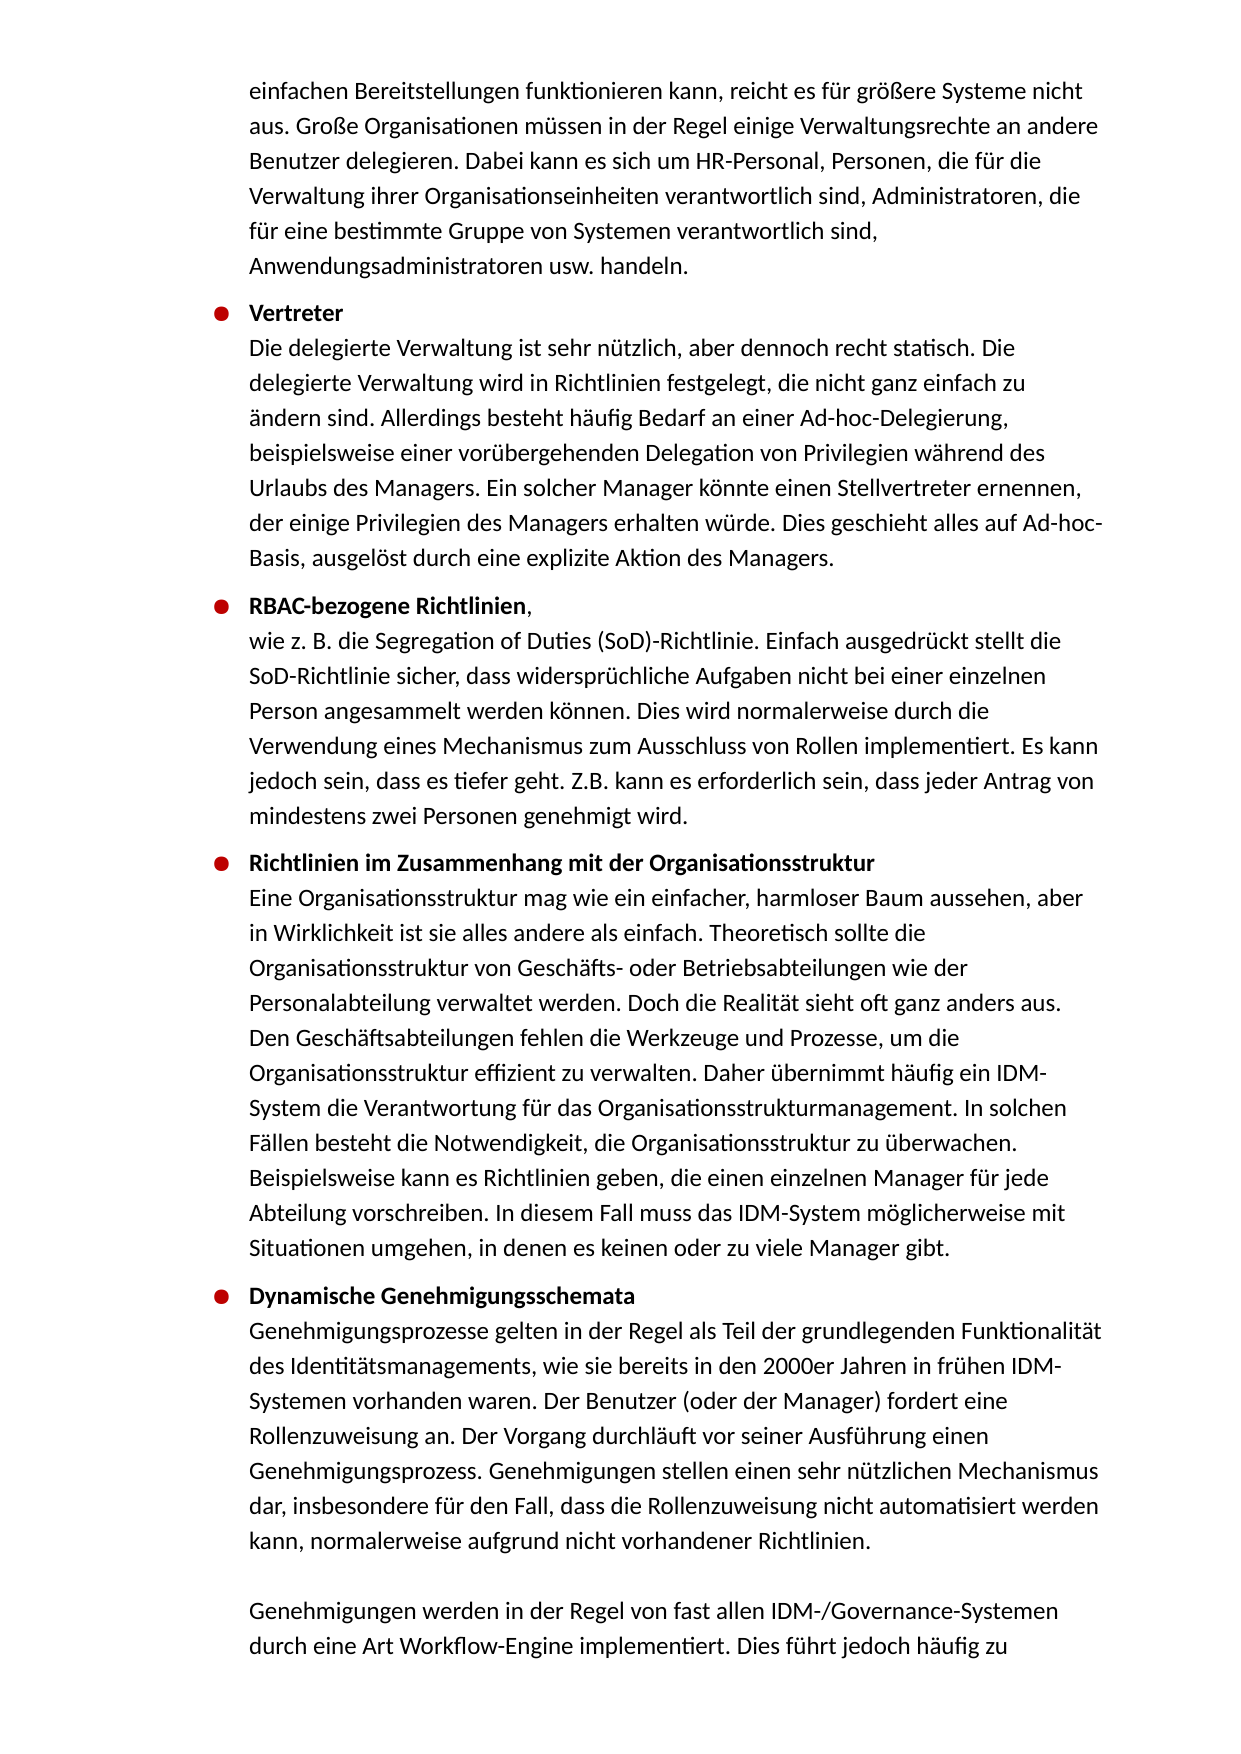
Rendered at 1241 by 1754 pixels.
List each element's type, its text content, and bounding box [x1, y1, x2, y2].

list RBAC-bezogene Richtlinien, wie z. B. die Segregation of Duties (SoD)-Richtlinie. Einfach ausgedrückt stellt die SoD-Richtlinie sicher, dass widersprüchliche Aufgaben nicht bei einer einzelnen Person angesammelt werden können. Dies wird normalerweise durch die Verwendung eines Mechanismus zum Ausschluss von Rollen implementiert. Es kann jedoch sein, dass es tiefer geht. Z.B. kann es erforderlich sein, dass jeder Antrag von mindestens zwei Personen genehmigt wird. [211, 590, 1104, 831]
list Vertreter Die delegierte Verwaltung ist sehr nützlich, aber dennoch recht statisch. Die delegierte Verwaltung wird in Richtlinien festgelegt, die nicht ganz einfach zu ändern sind. Allerdings besteht häufig Bedarf an einer Ad-hoc-Delegierung, beispielsweise einer vorübergehenden Delegation von Privilegien während des Urlaubs des Managers. Ein solcher Manager könnte einen Stellvertreter ernennen, der einige Privilegien des Managers erhalten würde. Dies geschieht alles auf Ad-hoc-Basis, ausgelöst durch eine explizite Aktion des Managers. [211, 297, 1104, 573]
list Dynamische Genehmigungsschemata Genehmigungsprozesse gelten in der Regel als Teil der grundlegenden Funktionalität des Identitätsmanagements, wie sie bereits in den 2000er Jahren in frühen IDM-Systemen vorhanden waren. Der Benutzer (oder der Manager) fordert eine Rollenzuweisung an. Der Vorgang durchläuft vor seiner Ausführung einen Genehmigungsprozess. Genehmigungen stellen einen sehr nützlichen Mechanismus dar, insbesondere für den Fall, dass die Rollenzuweisung nicht automatisiert werden kann, normalerweise aufgrund nicht vorhandener Richtlinien. Genehmigungen werden in der Regel von fast allen IDM-/Governance-Systemen durch eine Art Workflow-Engine implementiert. Dies führt jedoch häufig zu [211, 1280, 1104, 1661]
list einfachen Bereitstellungen funktionieren kann, reicht es für größere Systeme nicht aus. Große Organisationen müssen in der Regel einige Verwaltungsrechte an andere Benutzer delegieren. Dabei kann es sich um HR-Personal, Personen, die für die Verwaltung ihrer Organisationseinheiten verantwortlich sind, Administratoren, die für eine bestimmte Gruppe von Systemen verantwortlich sind, Anwendungsadministratoren usw. handeln. [211, 75, 1104, 281]
list Richtlinien im Zusammenhang mit der Organisationsstruktur Eine Organisationsstruktur mag wie ein einfacher, harmloser Baum aussehen, aber in Wirklichkeit ist sie alles andere als einfach. Theoretisch sollte die Organisationsstruktur von Geschäfts- oder Betriebsabteilungen wie der Personalabteilung verwaltet werden. Doch die Realität sieht oft ganz anders aus. Den Geschäftsabteilungen fehlen die Werkzeuge und Prozesse, um die Organisationsstruktur effizient zu verwalten. Daher übernimmt häufig ein IDM-System die Verantwortung für das Organisationsstrukturmanagement. In solchen Fällen besteht die Notwendigkeit, die Organisationsstruktur zu überwachen. Beispielsweise kann es Richtlinien geben, die einen einzelnen Manager für jede Abteilung vorschreiben. In diesem Fall muss das IDM-System möglicherweise mit Situationen umgehen, in denen es keinen oder zu viele Manager gibt. [211, 847, 1104, 1263]
